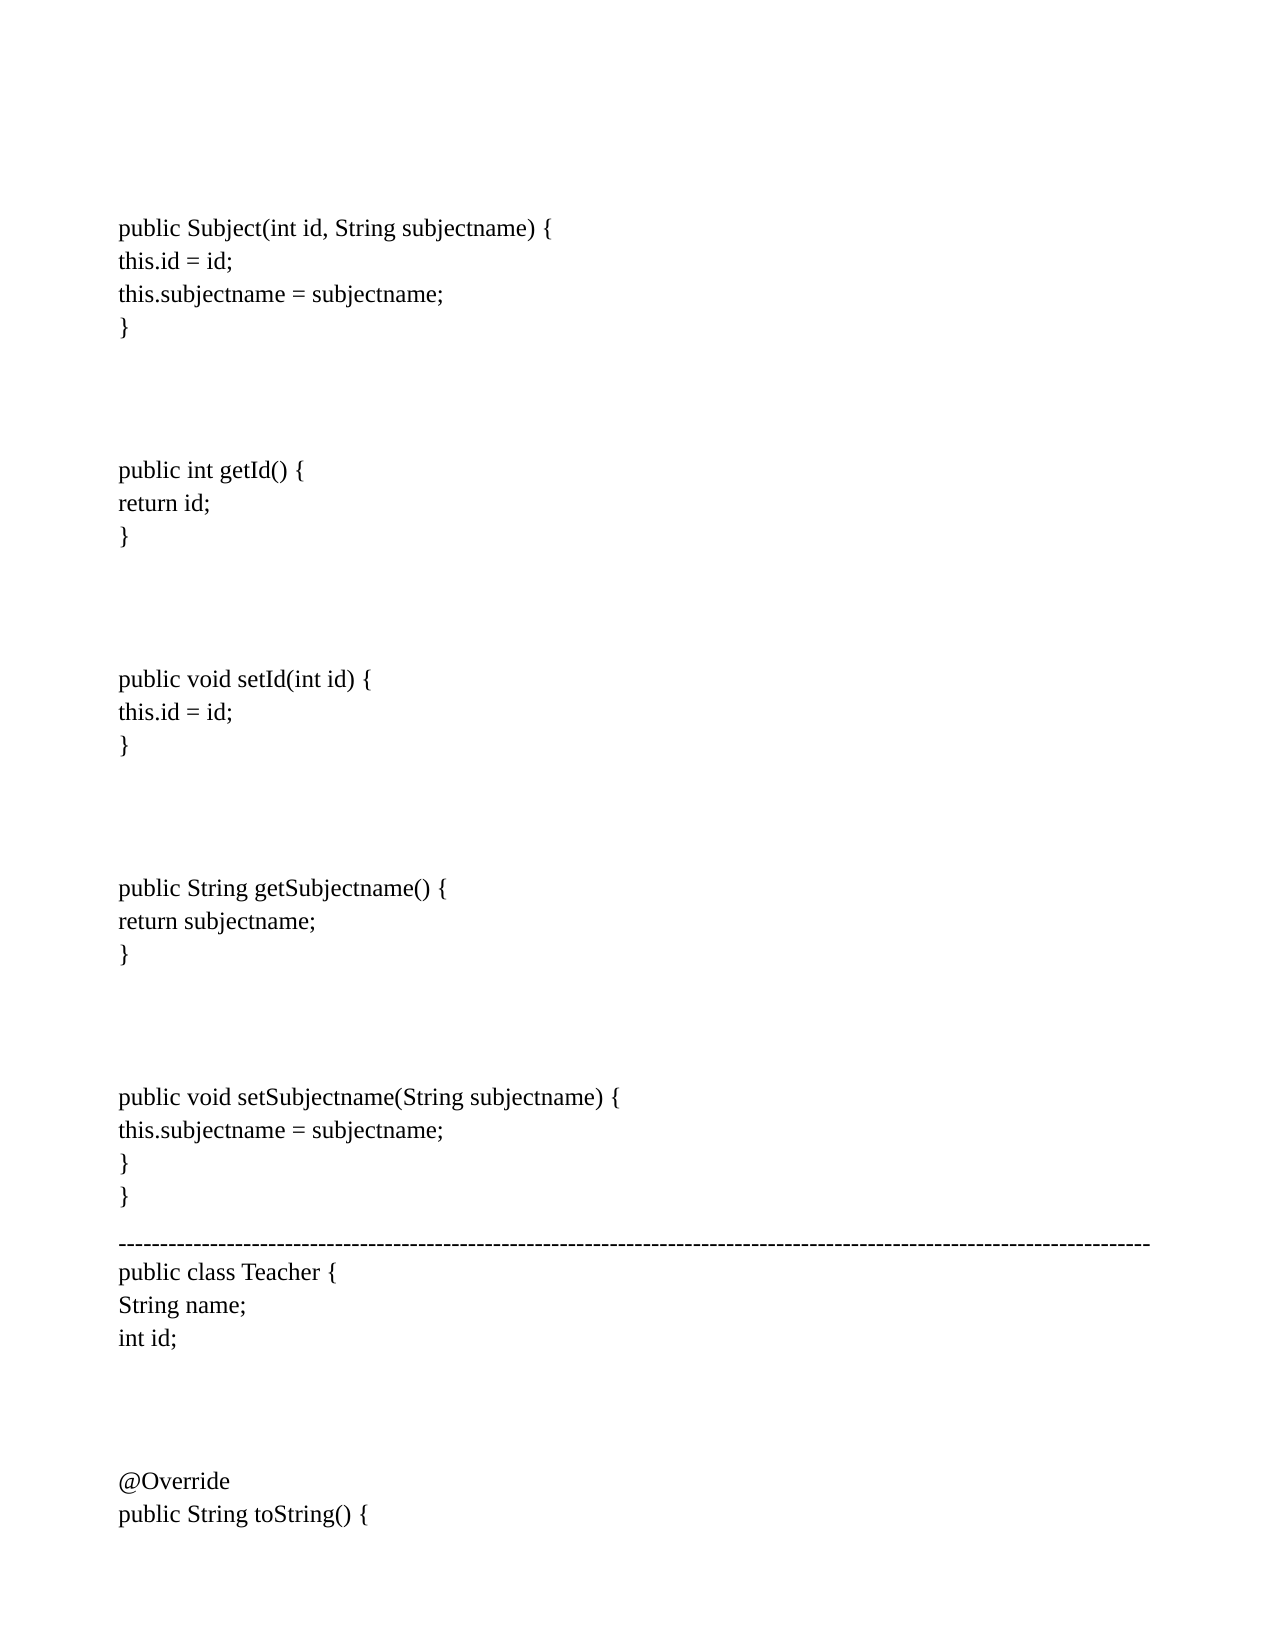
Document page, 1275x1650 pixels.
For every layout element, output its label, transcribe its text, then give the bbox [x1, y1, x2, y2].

text @Override public String toString() { [118, 1466, 1157, 1528]
text public class Teacher { String name; int id; [118, 1257, 1157, 1352]
text ---------------------------------------------------------------------------------------------------------------------------- [118, 1228, 1157, 1257]
text public String getSubjectname() { return subjectname; } [118, 873, 1157, 968]
text public void setSubjectname(String subjectname) { this.subjectname = subjectname; } } [118, 1082, 1157, 1209]
text public Subject(int id, String subjectname) { this.id = id; this.subjectname = subjectname; } [118, 213, 1157, 341]
text public int getId() { return id; } [118, 455, 1157, 550]
text public void setId(int id) { this.id = id; } [118, 664, 1157, 759]
